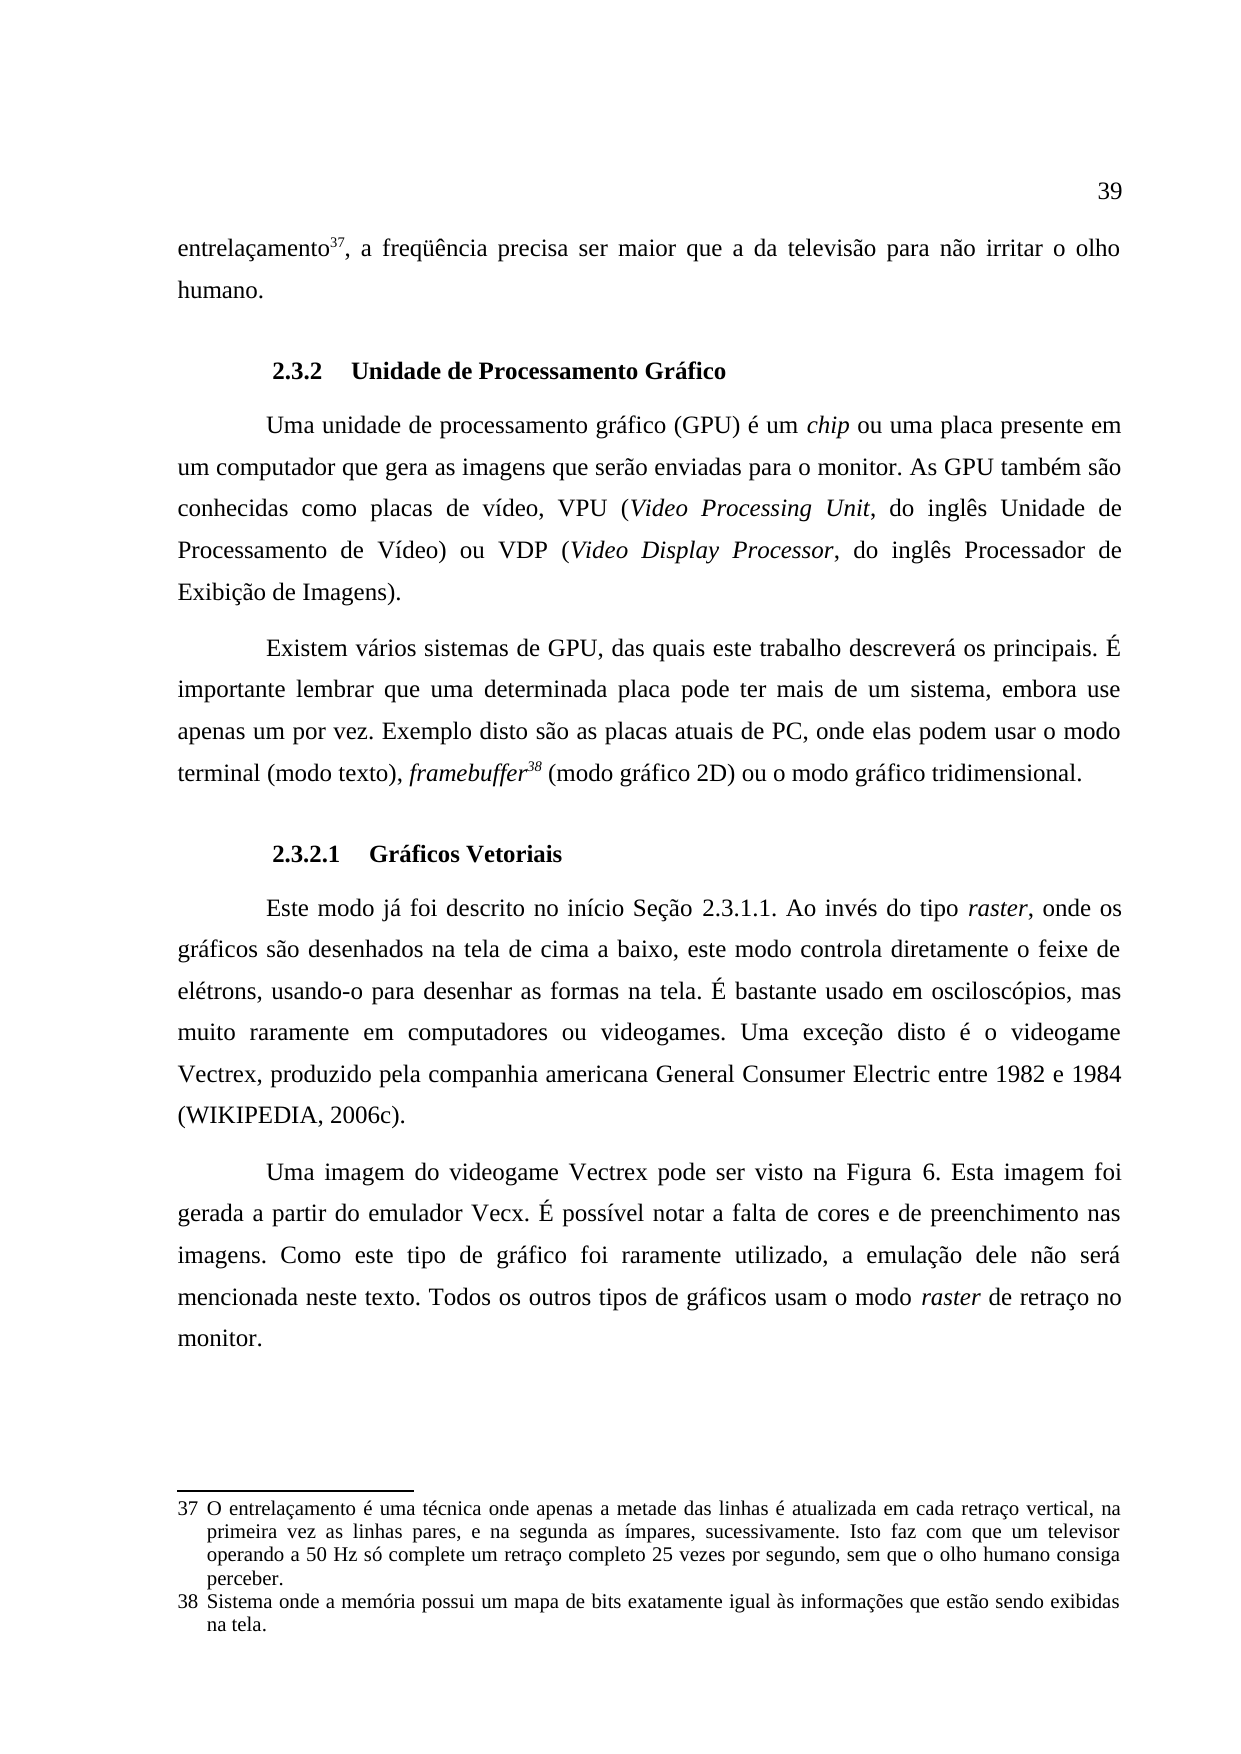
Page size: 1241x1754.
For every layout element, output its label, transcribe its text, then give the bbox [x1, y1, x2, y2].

text Existem vários sistemas de GPU, das quais este trabalho descreverá os principais. É importante lembrar que uma determinada placa pode ter mais de um sistema, embora use apenas um por vez. Exemplo disto são as placas atuais de PC, onde elas podem usar o modo terminal (modo texto), framebuffer (modo gráfico 2D) ou o modo gráfico tridimensional. [177, 634, 1122, 786]
subtitle Unidade de Processamento Gráfico [177, 357, 1122, 385]
text Este modo já foi descrito no início Seção 2.3.1.1. Ao invés do tipo raster, onde os gráficos são desenhados na tela de cima a baixo, este modo controla diretamente o feixe de elétrons, usando-o para desenhar as formas na tela. É bastante usado em osciloscópios, mas muito raramente em computadores ou videogames. Uma exceção disto é o videogame Vectrex, produzido pela companhia americana General Consumer Electric entre 1982 e 1984 (WIKIPEDIA, 2006c). [177, 894, 1122, 1129]
text entrelaçamento, a freqüência precisa ser maior que a da televisão para não irritar o olho humano. [177, 234, 1122, 304]
subtitle Gráficos Vetoriais [177, 840, 1122, 867]
text O entrelaçamento é uma técnica onde apenas a metade das linhas é atualizada em cada retraço vertical, na primeira vez as linhas pares, e na segunda as ímpares, sucessivamente. Isto faz com que um televisor operando a 50 Hz só complete um retraço completo 25 vezes por segundo, sem que o olho humano consiga perceber. [177, 1497, 1122, 1589]
text Uma unidade de processamento gráfico (GPU) é um chip ou uma placa presente em um computador que gera as imagens que serão enviadas para o monitor. As GPU também são conhecidas como placas de vídeo, VPU (Video Processing Unit, do inglês Unidade de Processamento de Vídeo) ou VDP (Video Display Processor, do inglês Processador de Exibição de Imagens). [177, 411, 1122, 605]
text Uma imagem do videogame Vectrex pode ser visto na Figura 6. Esta imagem foi gerada a partir do emulador Vecx. É possível notar a falta de cores e de preenchimento nas imagens. Como este tipo de gráfico foi raramente utilizado, a emulação dele não será mencionada neste texto. Todos os outros tipos de gráficos usam o modo raster de retraço no monitor. [177, 1158, 1122, 1352]
text Sistema onde a memória possui um mapa de bits exatamente igual às informações que estão sendo exibidas na tela. [177, 1589, 1122, 1636]
